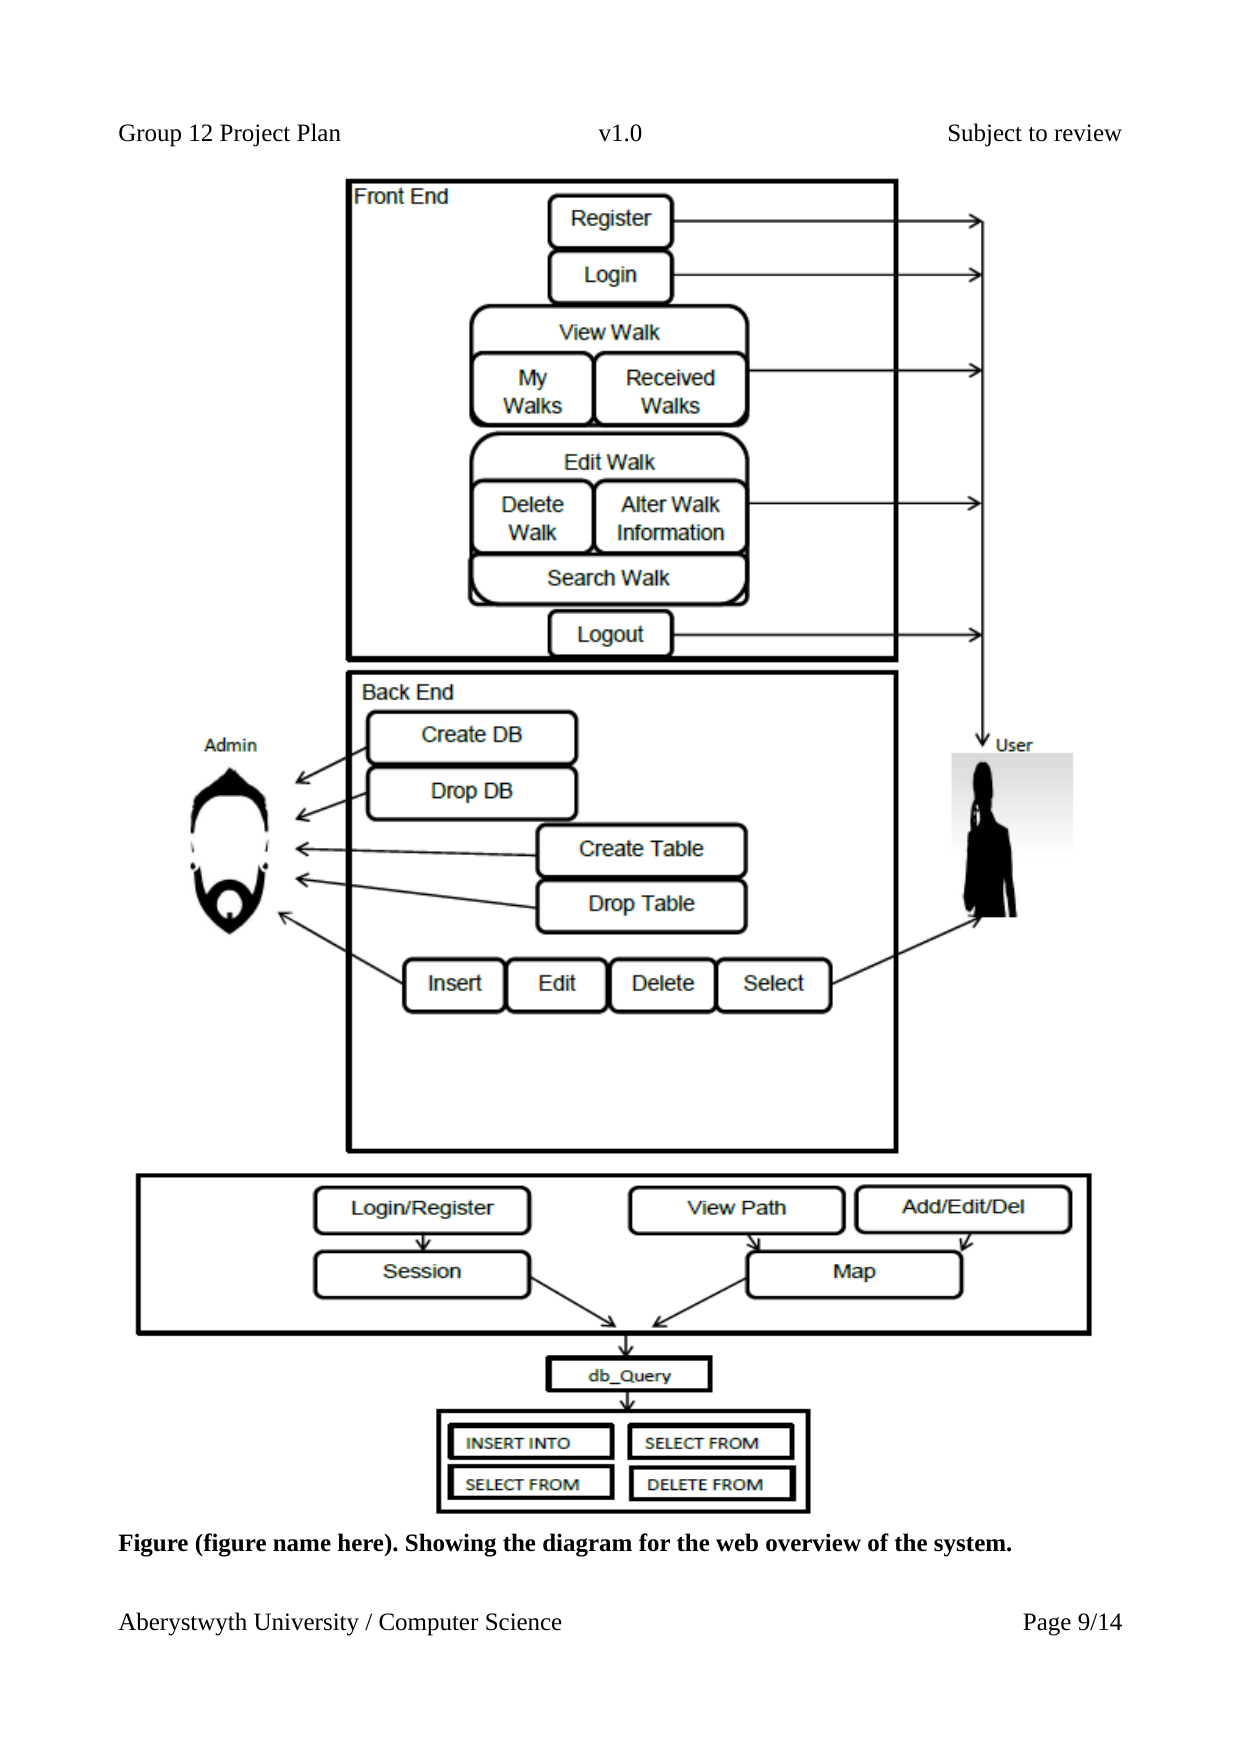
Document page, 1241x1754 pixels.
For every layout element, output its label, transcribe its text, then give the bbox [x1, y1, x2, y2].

text Figure (figure name here). Showing the diagram for the web overview of the system. [118, 176, 1122, 1557]
picture [167, 176, 1074, 1160]
picture [126, 1168, 1116, 1529]
